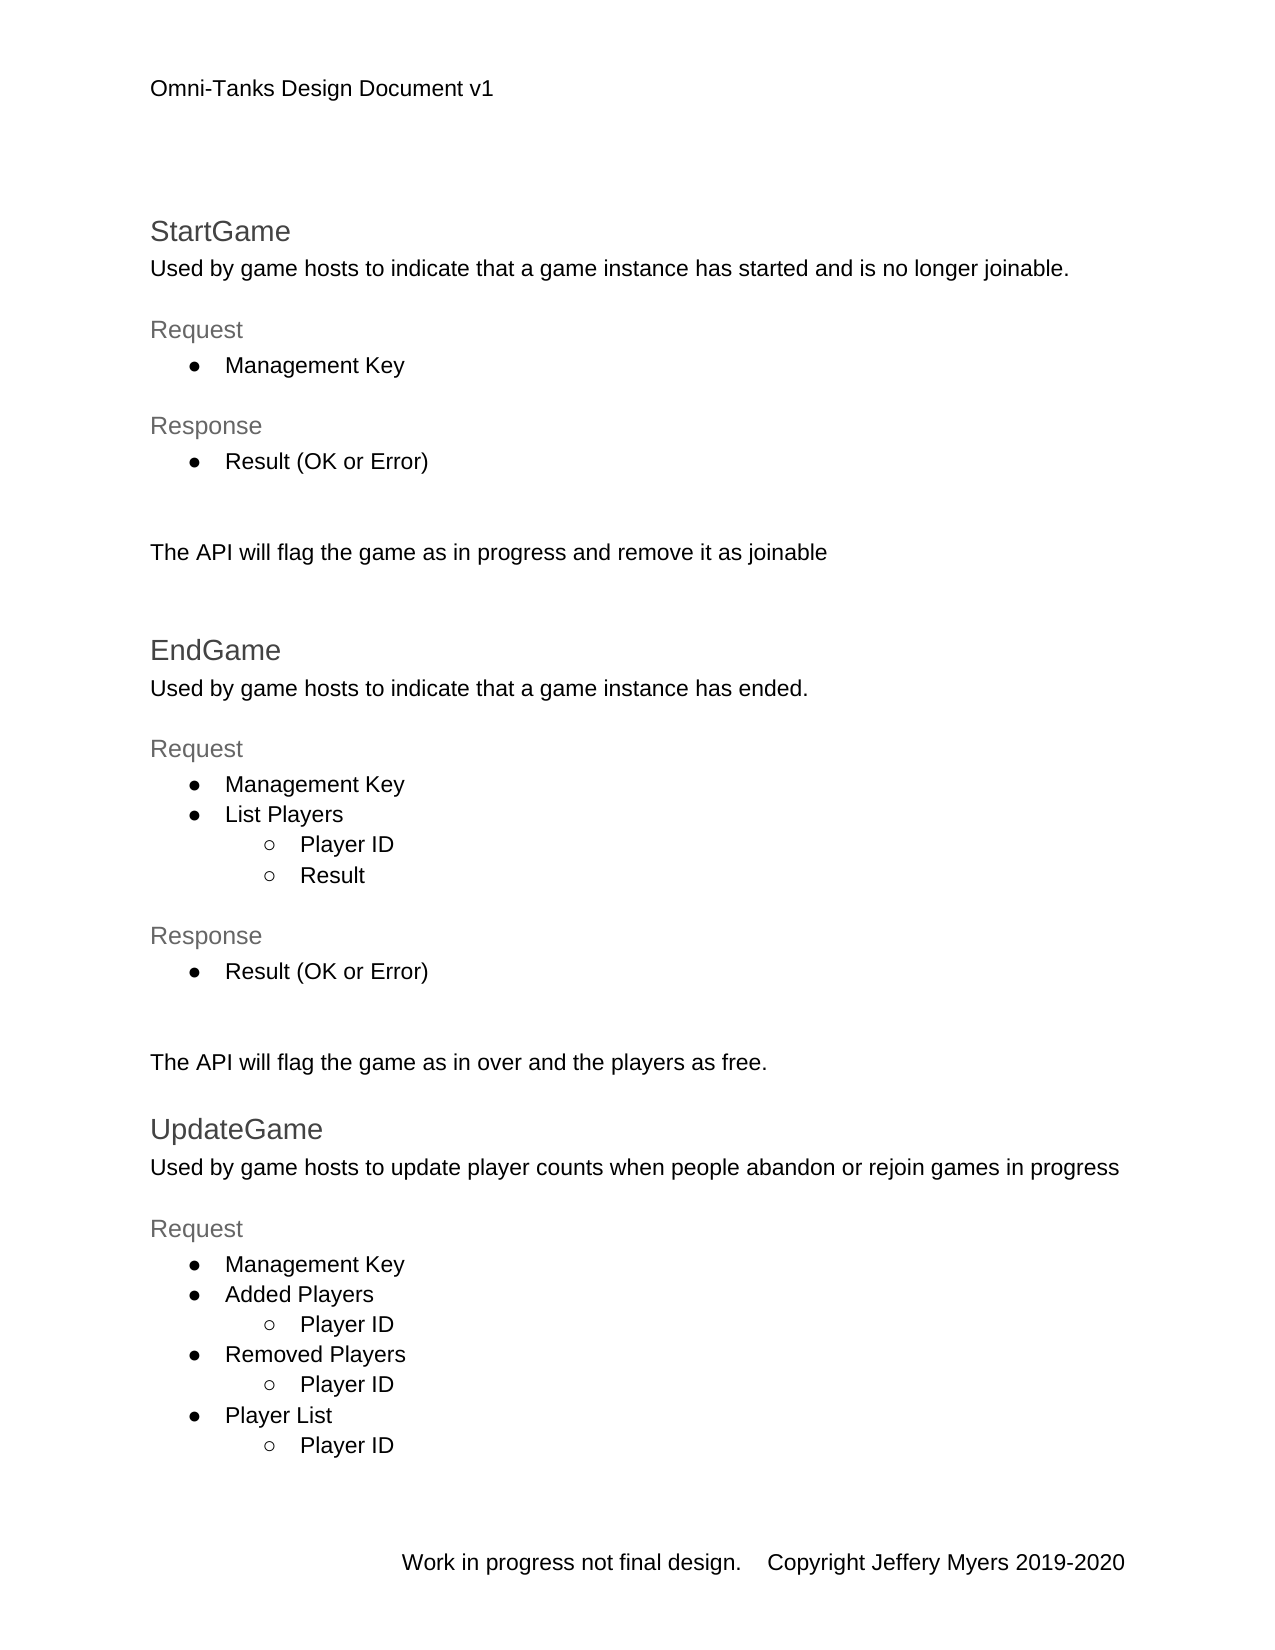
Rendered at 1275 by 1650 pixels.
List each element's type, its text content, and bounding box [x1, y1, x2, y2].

subtitle Request [150, 315, 1125, 343]
list List Players [187, 801, 1125, 828]
subtitle Request [150, 1213, 1125, 1242]
subtitle Response [150, 411, 1125, 440]
list Player ID [262, 1311, 1125, 1337]
subtitle Request [150, 734, 1125, 763]
list Player List [187, 1402, 1125, 1428]
subtitle StartGame [150, 213, 1125, 247]
text Used by game hosts to update player counts when people abandon or rejoin games in progress [150, 1154, 1125, 1181]
list Management Key [187, 771, 1125, 797]
list Player ID [262, 1432, 1125, 1458]
list Removed Players [187, 1341, 1125, 1368]
list Player ID [262, 1371, 1125, 1398]
text The API will flag the game as in progress and remove it as joinable [150, 539, 1125, 565]
list Result [262, 862, 1125, 888]
subtitle UpdateGame [150, 1112, 1125, 1146]
list Added Players [187, 1281, 1125, 1307]
list Management Key [187, 352, 1125, 378]
list Result (OK or Error) [187, 448, 1125, 475]
text Used by game hosts to indicate that a game instance has ended. [150, 674, 1125, 701]
text The API will flag the game as in over and the players as free. [150, 1049, 1125, 1075]
list Result (OK or Error) [187, 958, 1125, 984]
text Used by game hosts to indicate that a game instance has started and is no longer joinable. [150, 255, 1125, 282]
list Player ID [262, 831, 1125, 858]
subtitle Response [150, 921, 1125, 950]
subtitle EndGame [150, 633, 1125, 666]
list Management Key [187, 1251, 1125, 1277]
